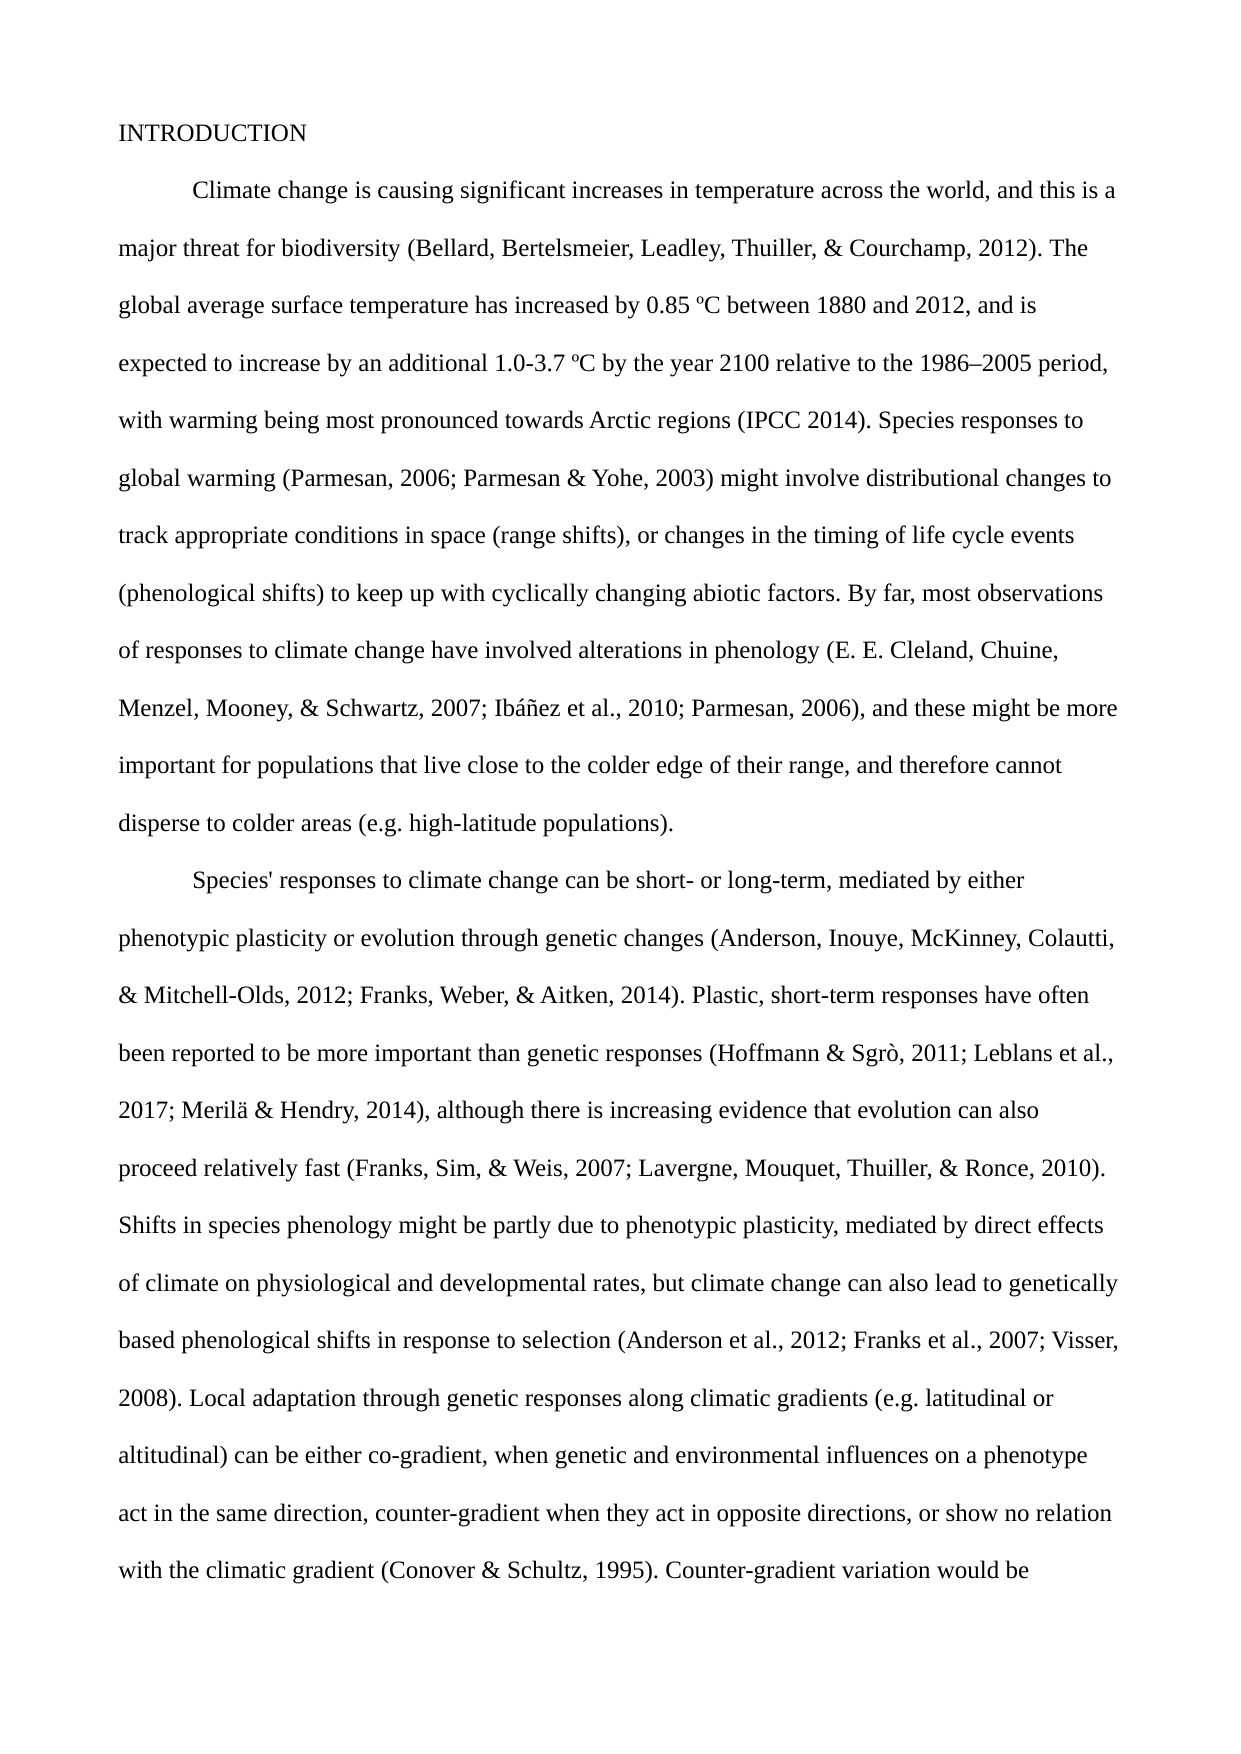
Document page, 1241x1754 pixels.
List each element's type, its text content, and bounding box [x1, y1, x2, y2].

text Climate change is causing significant increases in temperature across the world, and this is a major threat for biodiversity (Bellard, Bertelsmeier, Leadley, Thuiller, & Courchamp, 2012). The global average surface temperature has increased by 0.85 ºC between 1880 and 2012, and is expected to increase by an additional 1.0-3.7 ºC by the year 2100 relative to the 1986–2005 period, with warming being most pronounced towards Arctic regions (IPCC 2014). Species responses to global warming (Parmesan, 2006; Parmesan & Yohe, 2003) might involve distributional changes to track appropriate conditions in space (range shifts), or changes in the timing of life cycle events (phenological shifts) to keep up with cyclically changing abiotic factors. By far, most observations of responses to climate change have involved alterations in phenology (E. E. Cleland, Chuine, Menzel, Mooney, & Schwartz, 2007; Ibáñez et al., 2010; Parmesan, 2006), and these might be more important for populations that live close to the colder edge of their range, and therefore cannot disperse to colder areas (e.g. high-latitude populations). [118, 176, 1122, 837]
text Species' responses to climate change can be short- or long-term, mediated by either phenotypic plasticity or evolution through genetic changes (Anderson, Inouye, McKinney, Colautti, & Mitchell-Olds, 2012; Franks, Weber, & Aitken, 2014). Plastic, short-term responses have often been reported to be more important than genetic responses (Hoffmann & Sgrò, 2011; Leblans et al., 2017; Merilä & Hendry, 2014), although there is increasing evidence that evolution can also proceed relatively fast (Franks, Sim, & Weis, 2007; Lavergne, Mouquet, Thuiller, & Ronce, 2010). Shifts in species phenology might be partly due to phenotypic plasticity, mediated by direct effects of climate on physiological and developmental rates, but climate change can also lead to genetically based phenological shifts in response to selection (Anderson et al., 2012; Franks et al., 2007; Visser, 2008). Local adaptation through genetic responses along climatic gradients (e.g. latitudinal or altitudinal) can be either co-gradient, when genetic and environmental influences on a phenotype act in the same direction, counter-gradient when they act in opposite directions, or show no relation with the climatic gradient (Conover & Schultz, 1995). Counter-gradient variation would be [118, 866, 1122, 1584]
text INTRODUCTION [118, 118, 1122, 147]
